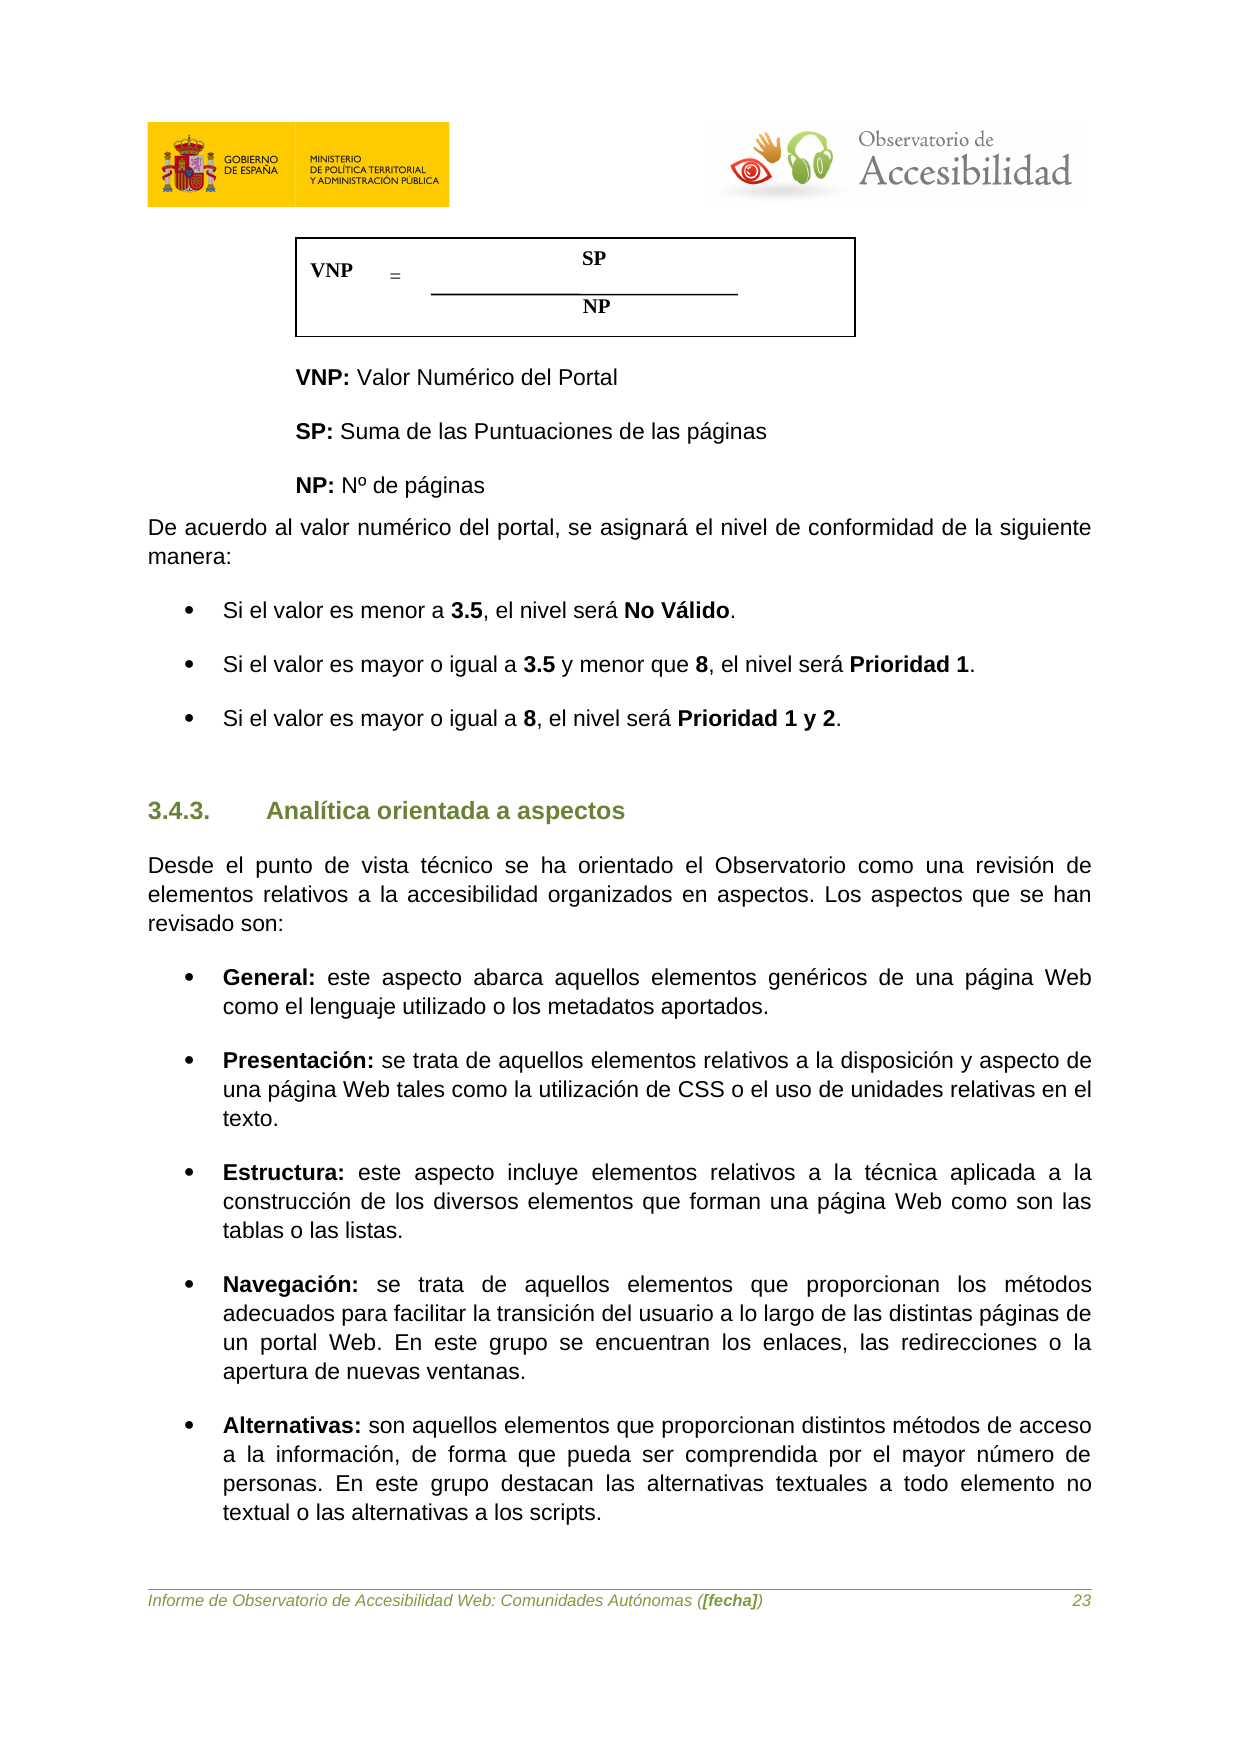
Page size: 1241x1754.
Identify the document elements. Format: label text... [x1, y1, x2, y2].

list Alternativas: son aquellos elementos que proporcionan distintos métodos de acceso a la información, de forma que pueda ser comprendida por el mayor número de personas. En este grupo destacan las alternativas textuales a todo elemento no textual o las alternativas a los scripts. [185, 1412, 1092, 1525]
text De acuerdo al valor numérico del portal, se asignará el nivel de conformidad de la siguiente manera: [148, 514, 1092, 569]
list Navegación: se trata de aquellos elementos que proporcionan los métodos adecuados para facilitar la transición del usuario a lo largo de las distintas páginas de un portal Web. En este grupo se encuentran los enlaces, las redirecciones o la apertura de nuevas ventanas. [185, 1271, 1092, 1384]
text VNP: Valor Numérico del Portal [295, 364, 1092, 391]
text NP: Nº de páginas [295, 472, 1092, 498]
text SP: Suma de las Puntuaciones de las páginas [295, 418, 1092, 444]
list Analítica orientada a aspectos [148, 796, 1092, 825]
list Presentación: se trata de aquellos elementos relativos a la disposición y aspecto de una página Web tales como la utilización de CSS o el uso de unidades relativas en el texto. [185, 1047, 1092, 1132]
list General: este aspecto abarca aquellos elementos genéricos de una página Web como el lenguaje utilizado o los metadatos aportados. [185, 964, 1092, 1020]
list Si el valor es menor a 3.5, el nivel será No Válido. [185, 597, 1092, 623]
list Estructura: este aspecto incluye elementos relativos a la técnica aplicada a la construcción de los diversos elementos que forman una página Web como son las tablas o las listas. [185, 1159, 1092, 1243]
list Si el valor es mayor o igual a 8, el nivel será Prioridad 1 y 2. [185, 704, 1092, 731]
list Si el valor es mayor o igual a 3.5 y menor que 8, el nivel será Prioridad 1. [185, 651, 1092, 677]
text Desde el punto de vista técnico se ha orientado el Observatorio como una revisión de elementos relativos a la accesibilidad organizados en aspectos. Los aspectos que se han revisado son: [148, 852, 1092, 937]
